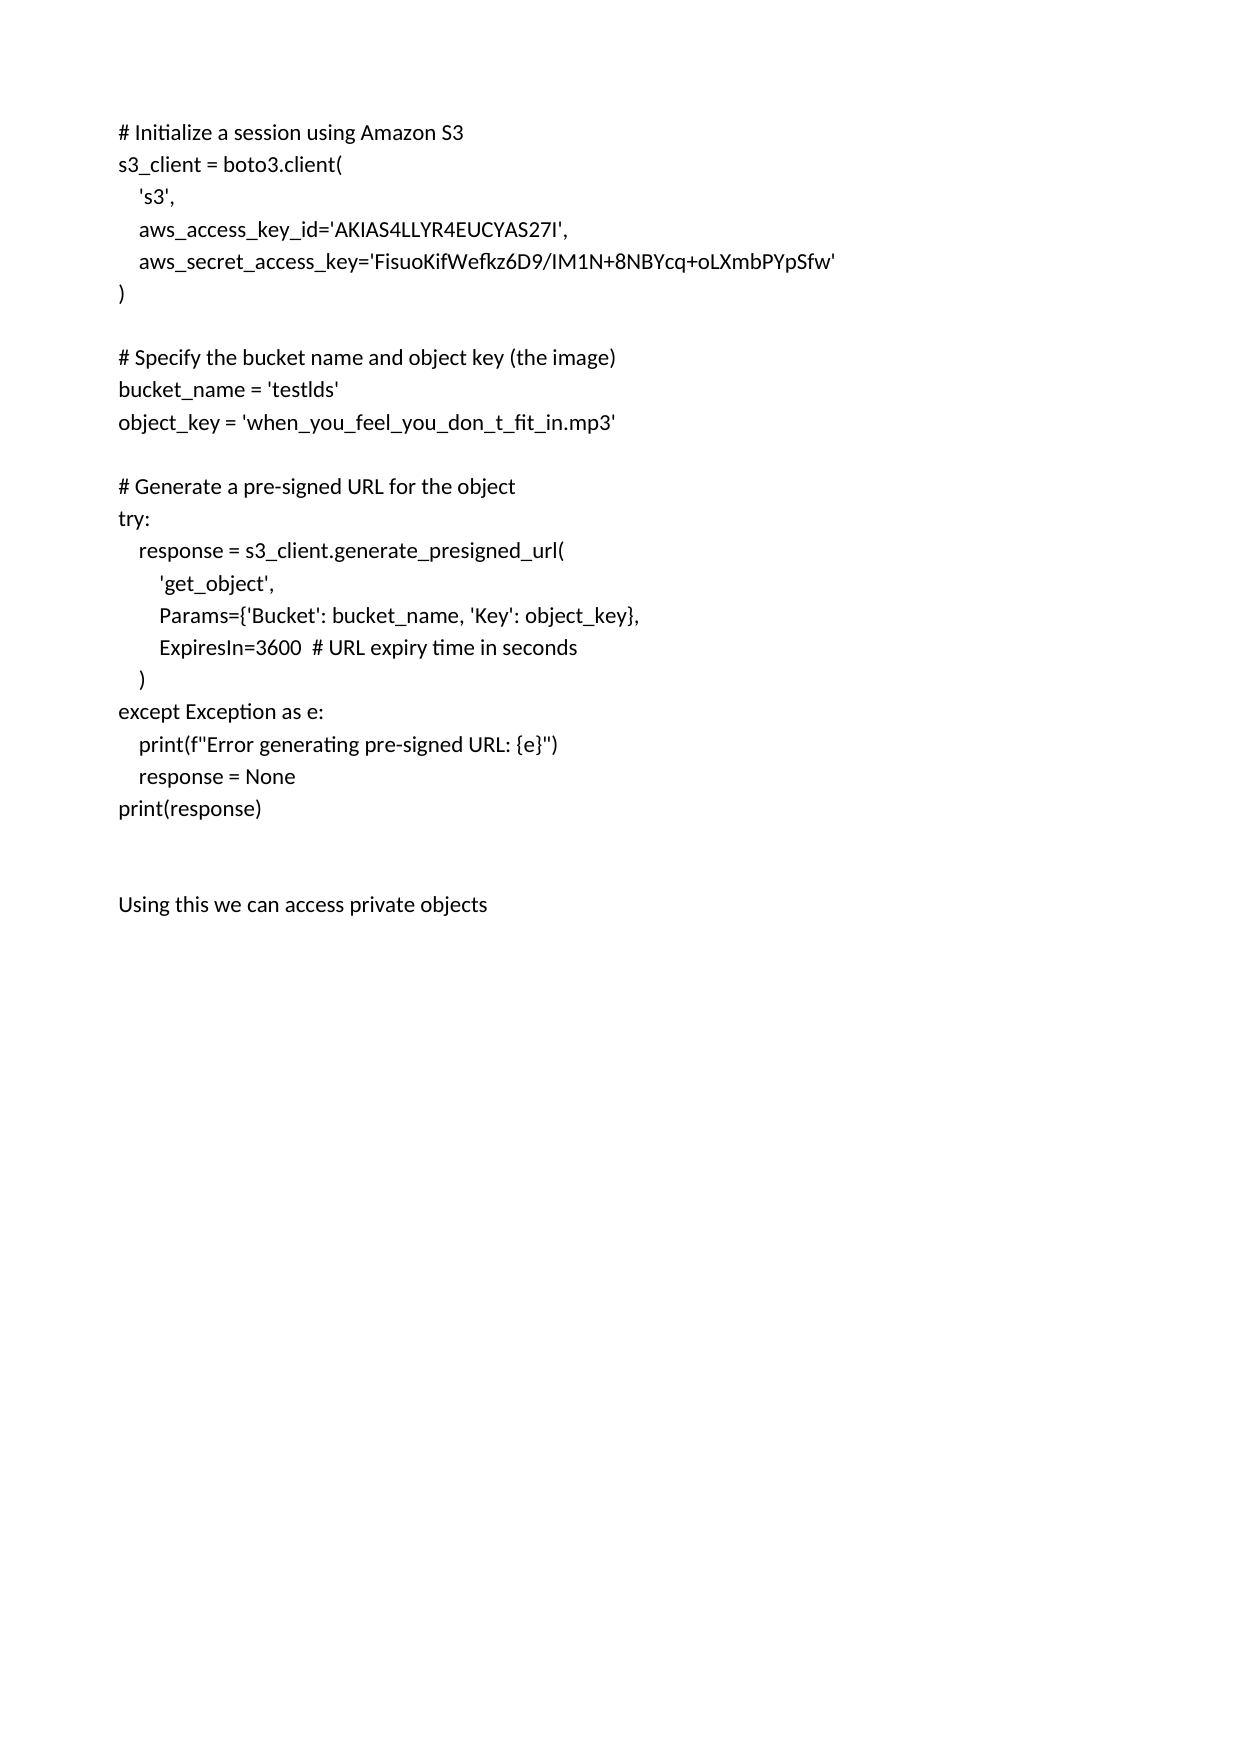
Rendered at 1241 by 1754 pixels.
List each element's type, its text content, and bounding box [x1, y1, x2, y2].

text bucket_name = 'testlds' [118, 376, 1122, 404]
text ExpiresIn=3600 # URL expiry time in seconds [118, 633, 1122, 661]
text 's3', [118, 182, 1122, 211]
text print(response) [118, 794, 1122, 822]
text ) [118, 279, 1122, 307]
text # Initialize a session using Amazon S3 [118, 118, 1122, 146]
text except Exception as e: [118, 697, 1122, 726]
text # Specify the bucket name and object key (the image) [118, 343, 1122, 371]
text s3_client = boto3.client( [118, 150, 1122, 178]
text 'get_object', [118, 569, 1122, 597]
text response = None [118, 762, 1122, 790]
text try: [118, 504, 1122, 532]
text ) [118, 665, 1122, 693]
text print(f"Error generating pre-signed URL: {e}") [118, 730, 1122, 758]
text Params={'Bucket': bucket_name, 'Key': object_key}, [118, 601, 1122, 629]
text aws_secret_access_key='FisuoKifWefkz6D9/IM1N+8NBYcq+oLXmbPYpSfw' [118, 247, 1122, 275]
text # Generate a pre-signed URL for the object [118, 472, 1122, 500]
text Using this we can access private objects [118, 891, 1122, 919]
text response = s3_client.generate_presigned_url( [118, 537, 1122, 564]
text aws_access_key_id='AKIAS4LLYR4EUCYAS27I', [118, 215, 1122, 243]
text object_key = 'when_you_feel_you_don_t_fit_in.mp3' [118, 408, 1122, 436]
